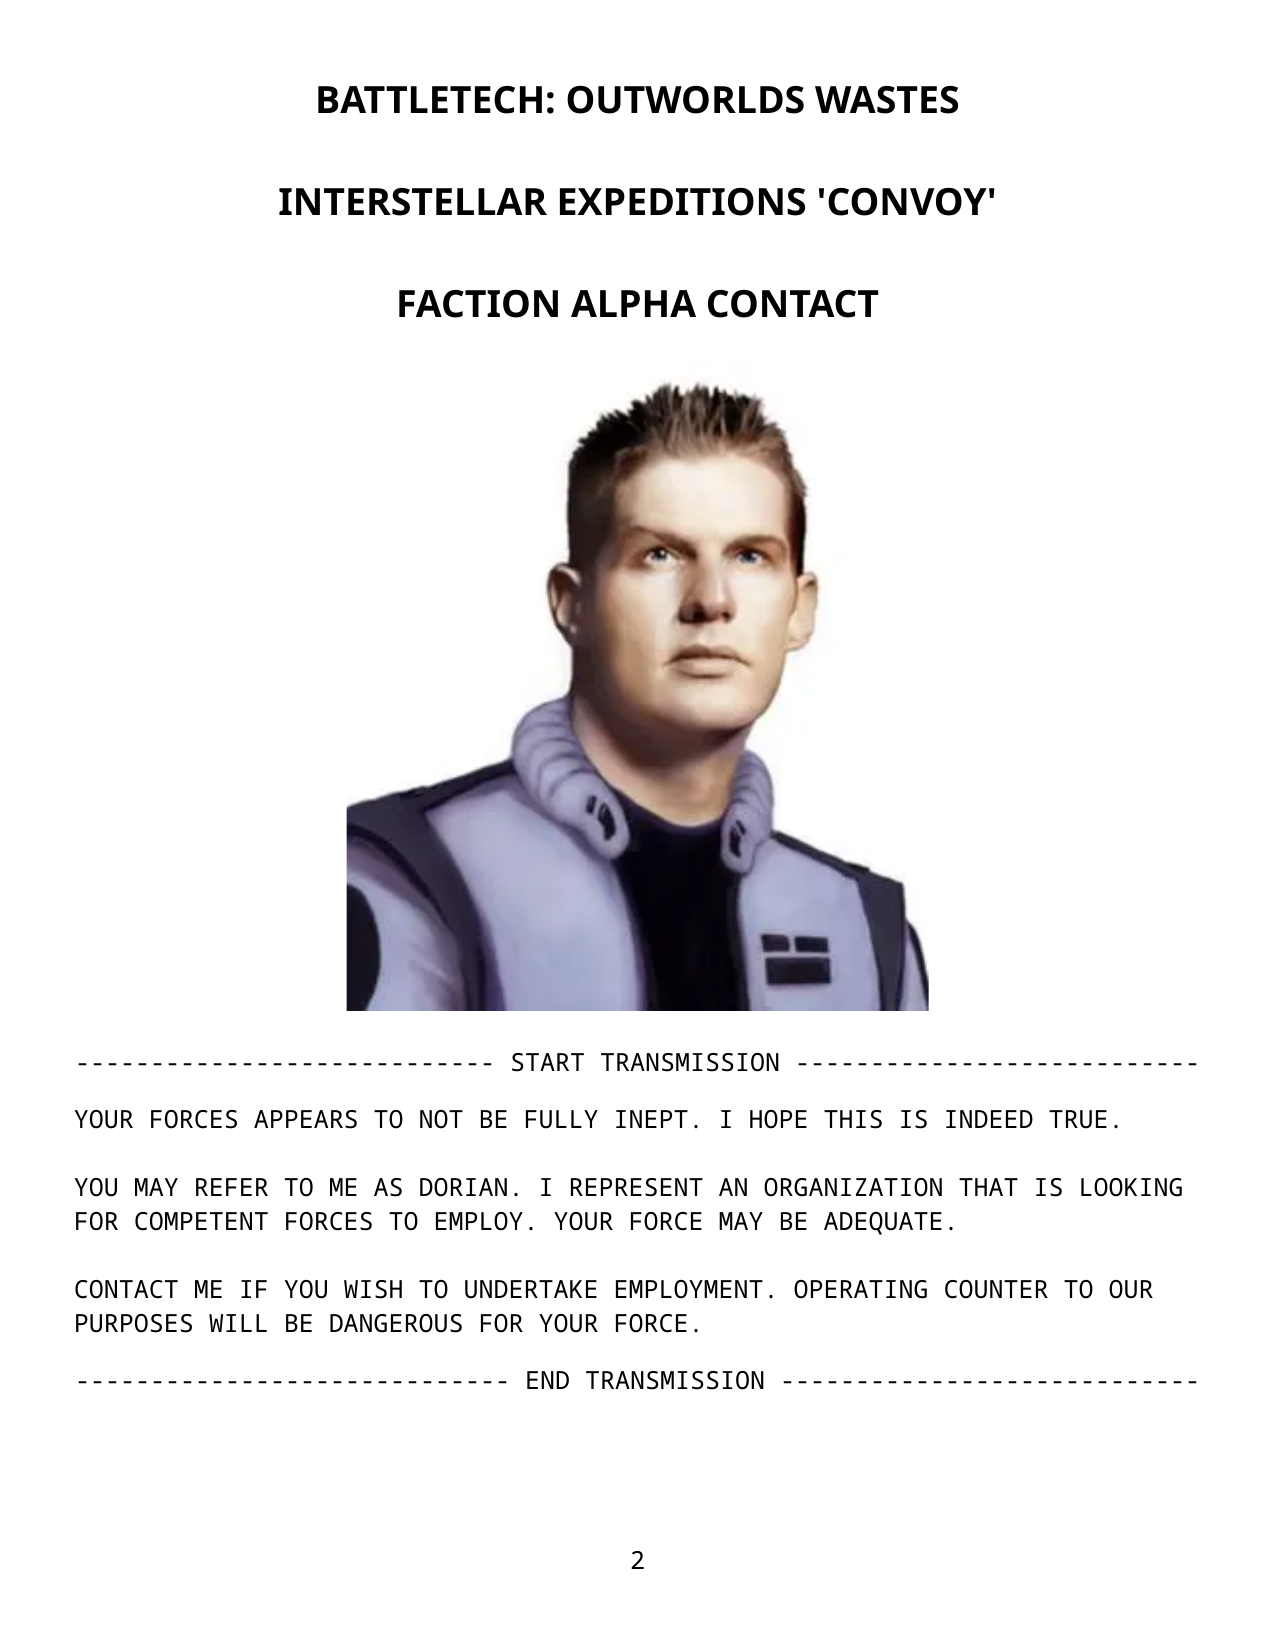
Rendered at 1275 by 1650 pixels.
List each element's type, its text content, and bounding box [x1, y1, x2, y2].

picture [346, 362, 929, 1011]
text ----------------------------- END TRANSMISSION ---------------------------- [73, 1340, 1201, 1397]
text CONTACT ME IF YOU WISH TO UNDERTAKE EMPLOYMENT. OPERATING COUNTER TO OUR PURPOSES WILL BE DANGEROUS FOR YOUR FORCE. [73, 1272, 1201, 1340]
text ---------------------------- START TRANSMISSION --------------------------- [73, 1045, 1201, 1079]
text FACTION ALPHA CONTACT [73, 278, 1201, 329]
text BATTLETECH: OUTWORLDS WASTES [73, 73, 1201, 124]
subtitle INTERSTELLAR EXPEDITIONS 'CONVOY' [73, 124, 1201, 227]
text YOU MAY REFER TO ME AS DORIAN. I REPRESENT AN ORGANIZATION THAT IS LOOKING FOR COMPETENT FORCES TO EMPLOY. YOUR FORCE MAY BE ADEQUATE. [73, 1170, 1201, 1238]
text YOUR FORCES APPEARS TO NOT BE FULLY INEPT. I HOPE THIS IS INDEED TRUE. [73, 1079, 1201, 1136]
